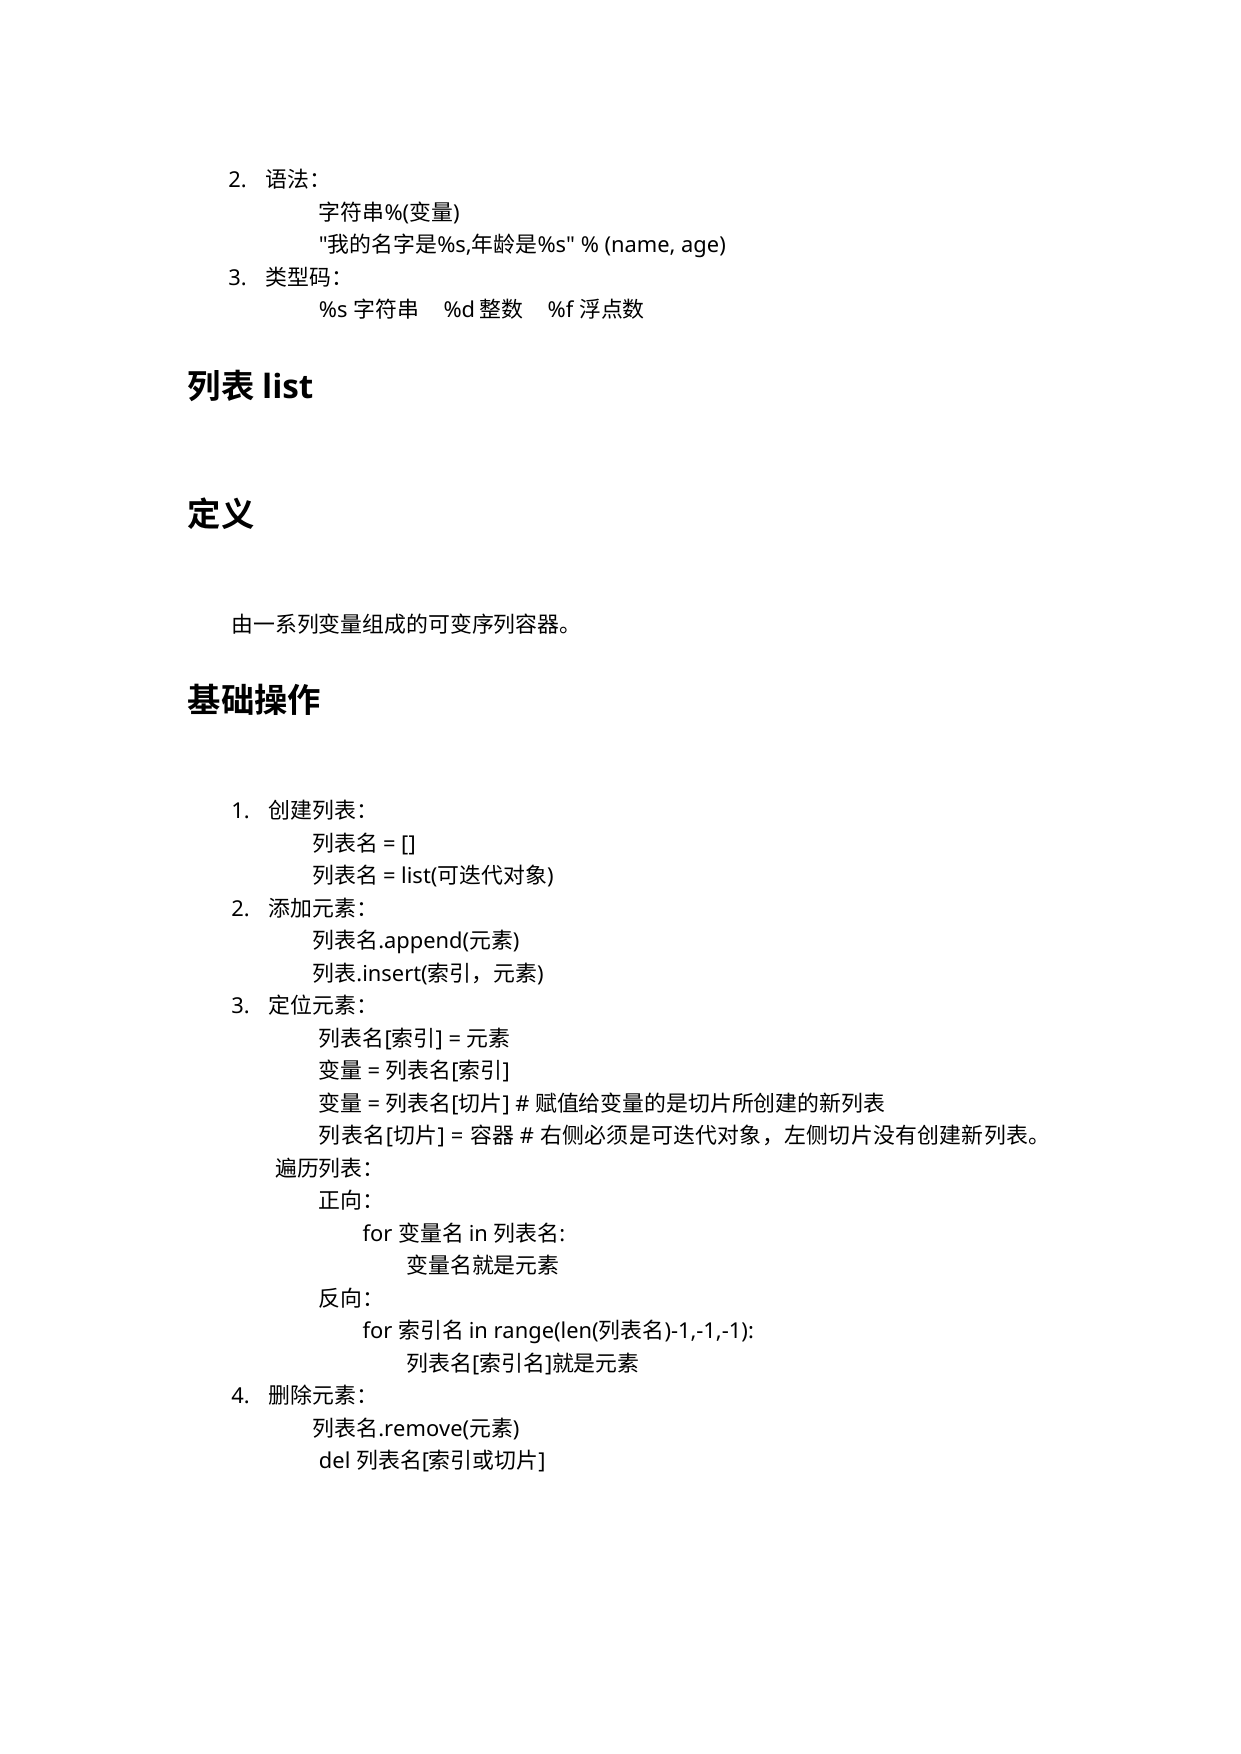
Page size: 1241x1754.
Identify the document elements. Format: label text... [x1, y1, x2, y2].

list 类型码： [228, 259, 1053, 292]
list 创建列表： [231, 793, 1053, 825]
text 列表名[索引] = 元素 [275, 1020, 1053, 1053]
text 变量 = 列表名[索引] [275, 1053, 1053, 1085]
list 定位元素： [231, 988, 1053, 1020]
text 正向： [231, 1183, 1053, 1215]
text 列表名.append(元素) [269, 923, 1053, 955]
text 字符串%(变量) [264, 194, 1053, 227]
text for 变量名 in 列表名: [275, 1215, 1053, 1248]
text 列表名 = [] [269, 825, 1053, 858]
text del 列表名[索引或切片] [225, 1443, 1053, 1475]
text 反向： [231, 1280, 1053, 1313]
text 列表名[切片] = 容器 # 右侧必须是可迭代对象，左侧切片没有创建新列表。遍历列表： [275, 1118, 1053, 1183]
text 变量名就是元素 [275, 1248, 1053, 1280]
subtitle 基础操作 [187, 666, 1053, 731]
text for 索引名 in range(len(列表名)-1,-1,-1): [275, 1313, 1053, 1345]
text 由一系列变量组成的可变序列容器。 [187, 606, 1053, 639]
text 列表名[索引名]就是元素 [275, 1345, 1053, 1378]
text 变量 = 列表名[切片] # 赋值给变量的是切片所创建的新列表 [275, 1085, 1053, 1118]
text "我的名字是%s,年龄是%s" % (name, age) [275, 227, 1053, 259]
text 列表.insert(索引，元素) [269, 955, 1053, 988]
list 语法： [228, 162, 1053, 194]
subtitle 定义 [187, 479, 1053, 544]
list 删除元素： [231, 1378, 1053, 1410]
text 列表名.remove(元素) [269, 1410, 1053, 1443]
text 列表名 = list(可迭代对象) [269, 858, 1053, 890]
text %s 字符串 %d整数 %f 浮点数 [319, 292, 1053, 324]
subtitle 列表 list [187, 352, 1053, 417]
list 添加元素： [231, 890, 1053, 923]
